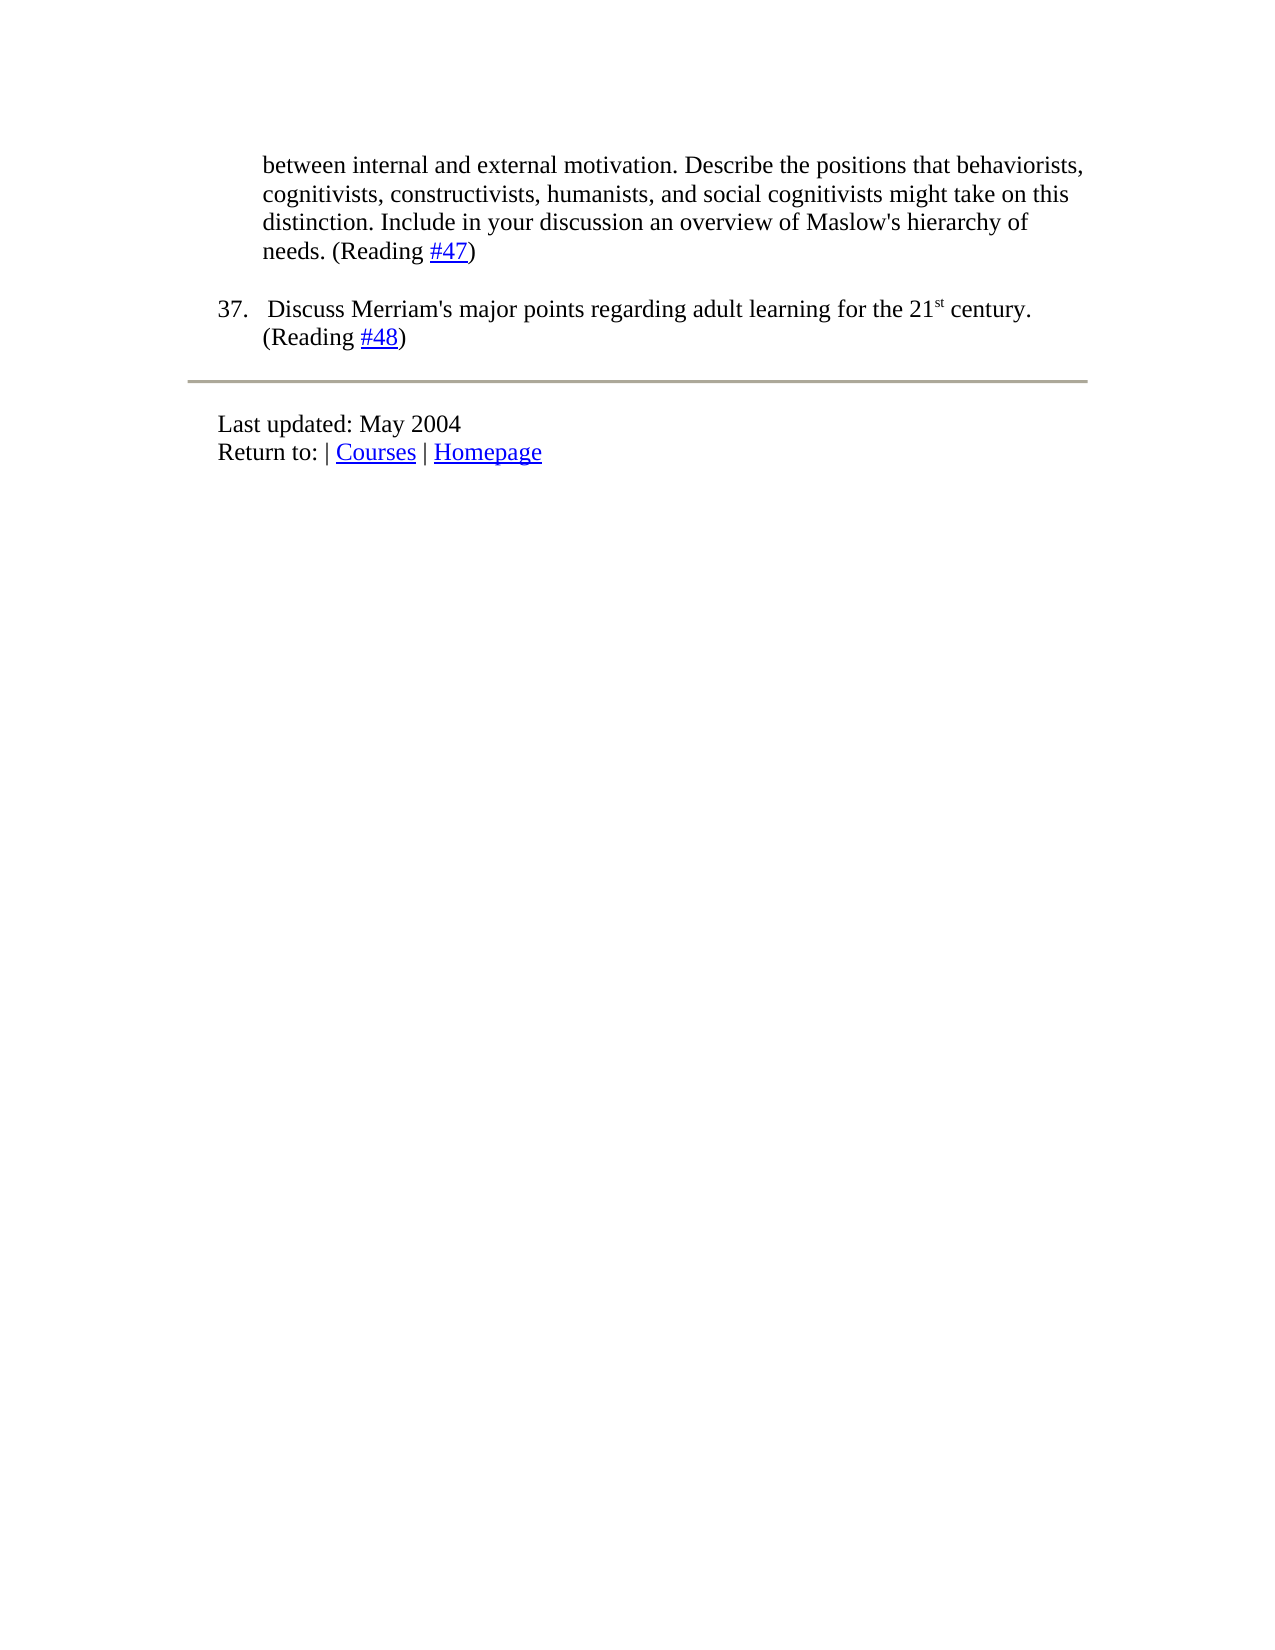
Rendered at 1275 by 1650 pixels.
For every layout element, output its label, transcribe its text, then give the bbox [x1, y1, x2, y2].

text Return to: | Courses | Homepage [217, 437, 1087, 466]
text between internal and external motivation. Describe the positions that behaviorists, cognitivists, constructivists, humanists, and social cognitivists might take on this distinction. Include in your discussion an overview of Maslow's hierarchy of needs. (Reading #47) [217, 150, 1087, 265]
text 37. Discuss Merriam's major points regarding adult learning for the 21st century. (Reading #48) [217, 294, 1087, 351]
text Last updated: May 2004 [217, 409, 1087, 437]
